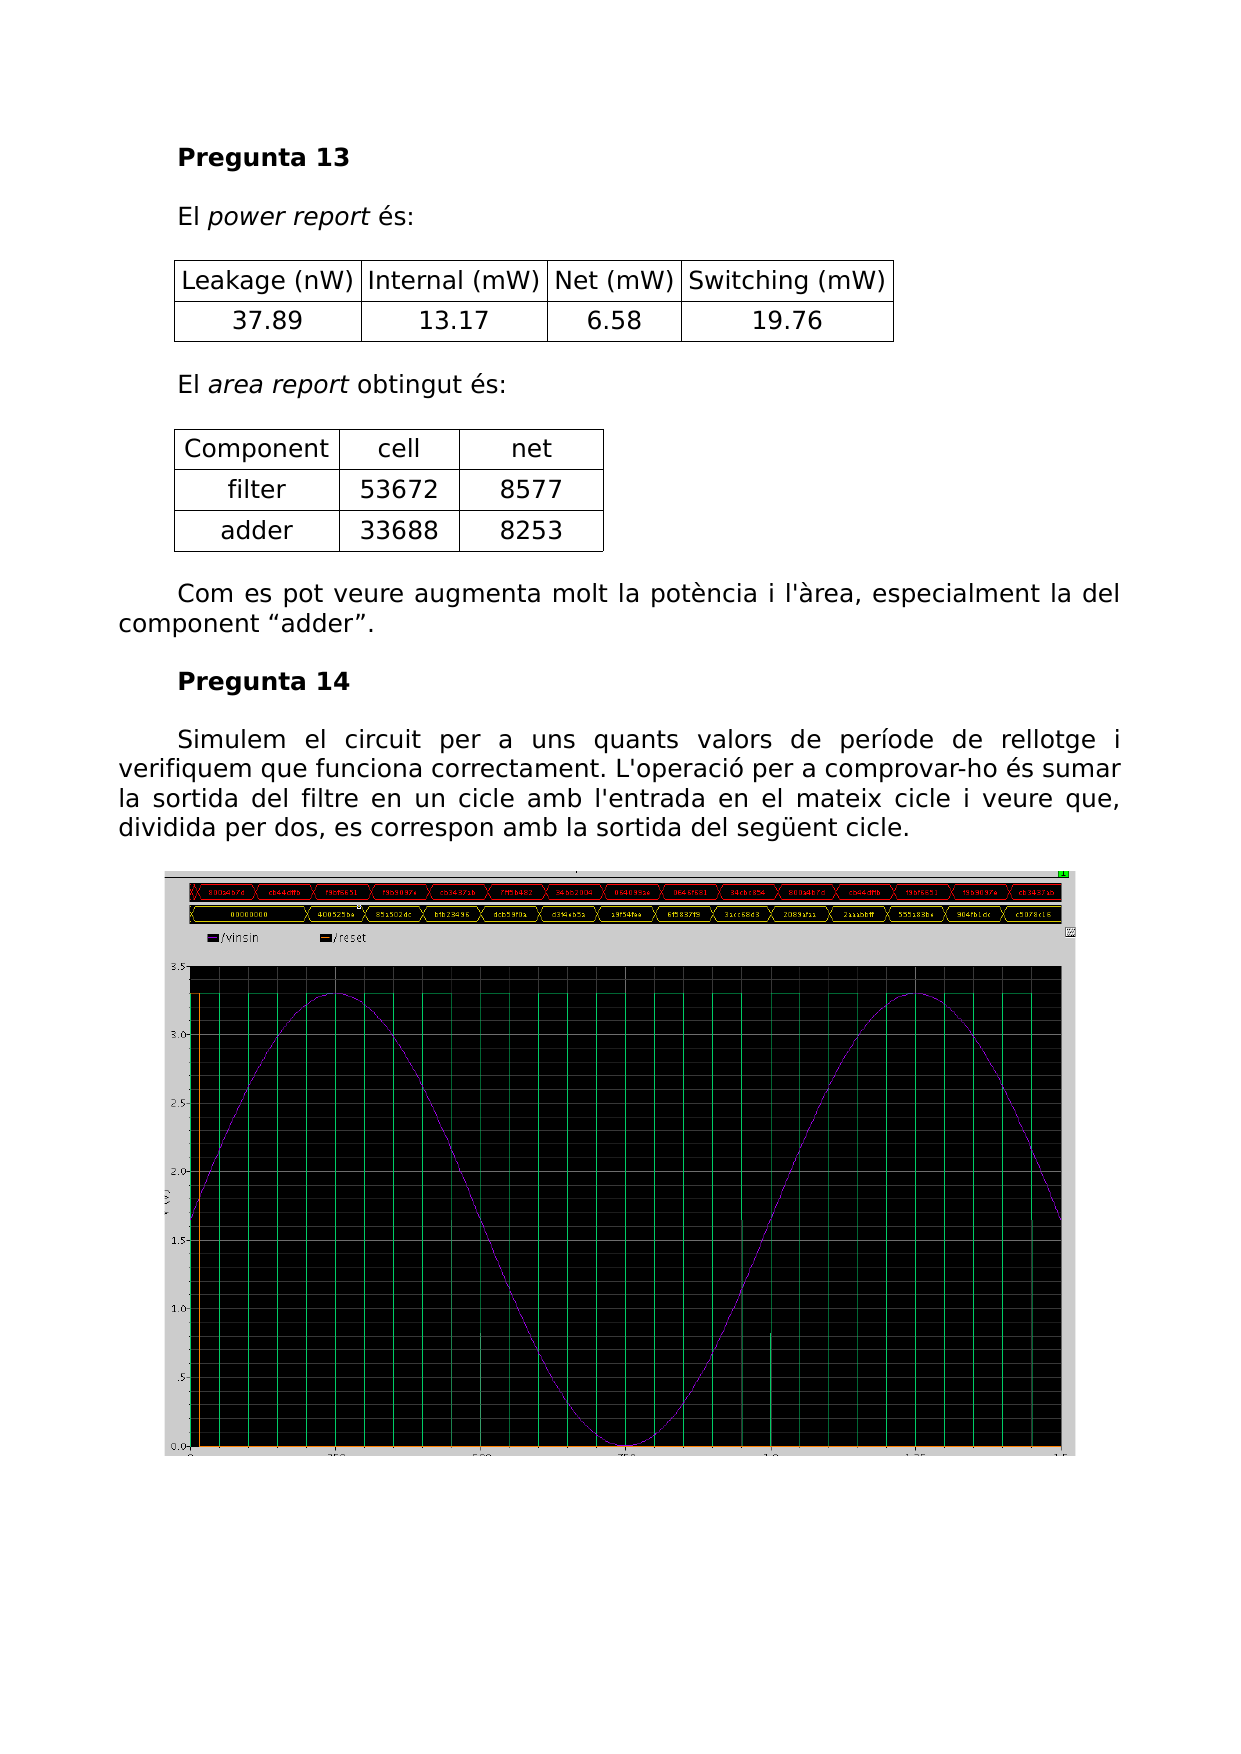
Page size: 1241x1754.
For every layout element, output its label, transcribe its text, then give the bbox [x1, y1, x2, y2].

table_cell 33688 [340, 511, 459, 551]
table_header Switching (mW) [682, 261, 893, 301]
table_cell adder [175, 511, 339, 551]
text El power report és: [118, 202, 1122, 231]
table_header cell [340, 430, 459, 469]
table_header Net (mW) [548, 261, 681, 301]
table_cell 37.89 [175, 302, 361, 341]
text El area report obtingut és: [118, 370, 1122, 399]
table_cell 13.17 [362, 302, 547, 341]
table_cell 19.76 [682, 302, 893, 341]
picture [164, 871, 1076, 1456]
table_header net [460, 430, 603, 469]
table_cell filter [175, 470, 339, 510]
text Simulem el circuit per a uns quants valors de període de rellotge i verifiquem que funciona correctament. L'operació per a comprovar-ho és sumar la sortida del filtre en un cicle amb l'entrada en el mateix cicle i veure que, dividida per dos, es correspon amb la sortida del següent cicle. [118, 726, 1122, 842]
table_header Component [175, 430, 339, 469]
table_header Leakage (nW) [175, 261, 361, 301]
table_cell 6.58 [548, 302, 681, 341]
text Pregunta 14 [118, 667, 1122, 696]
table_cell 8577 [460, 470, 603, 510]
table_cell 53672 [340, 470, 459, 510]
text Pregunta 13 [118, 143, 1122, 172]
table_cell 8253 [460, 511, 603, 551]
table_header Internal (mW) [362, 261, 547, 301]
text Com es pot veure augmenta molt la potència i l'àrea, especialment la del component “adder”. [118, 580, 1122, 638]
